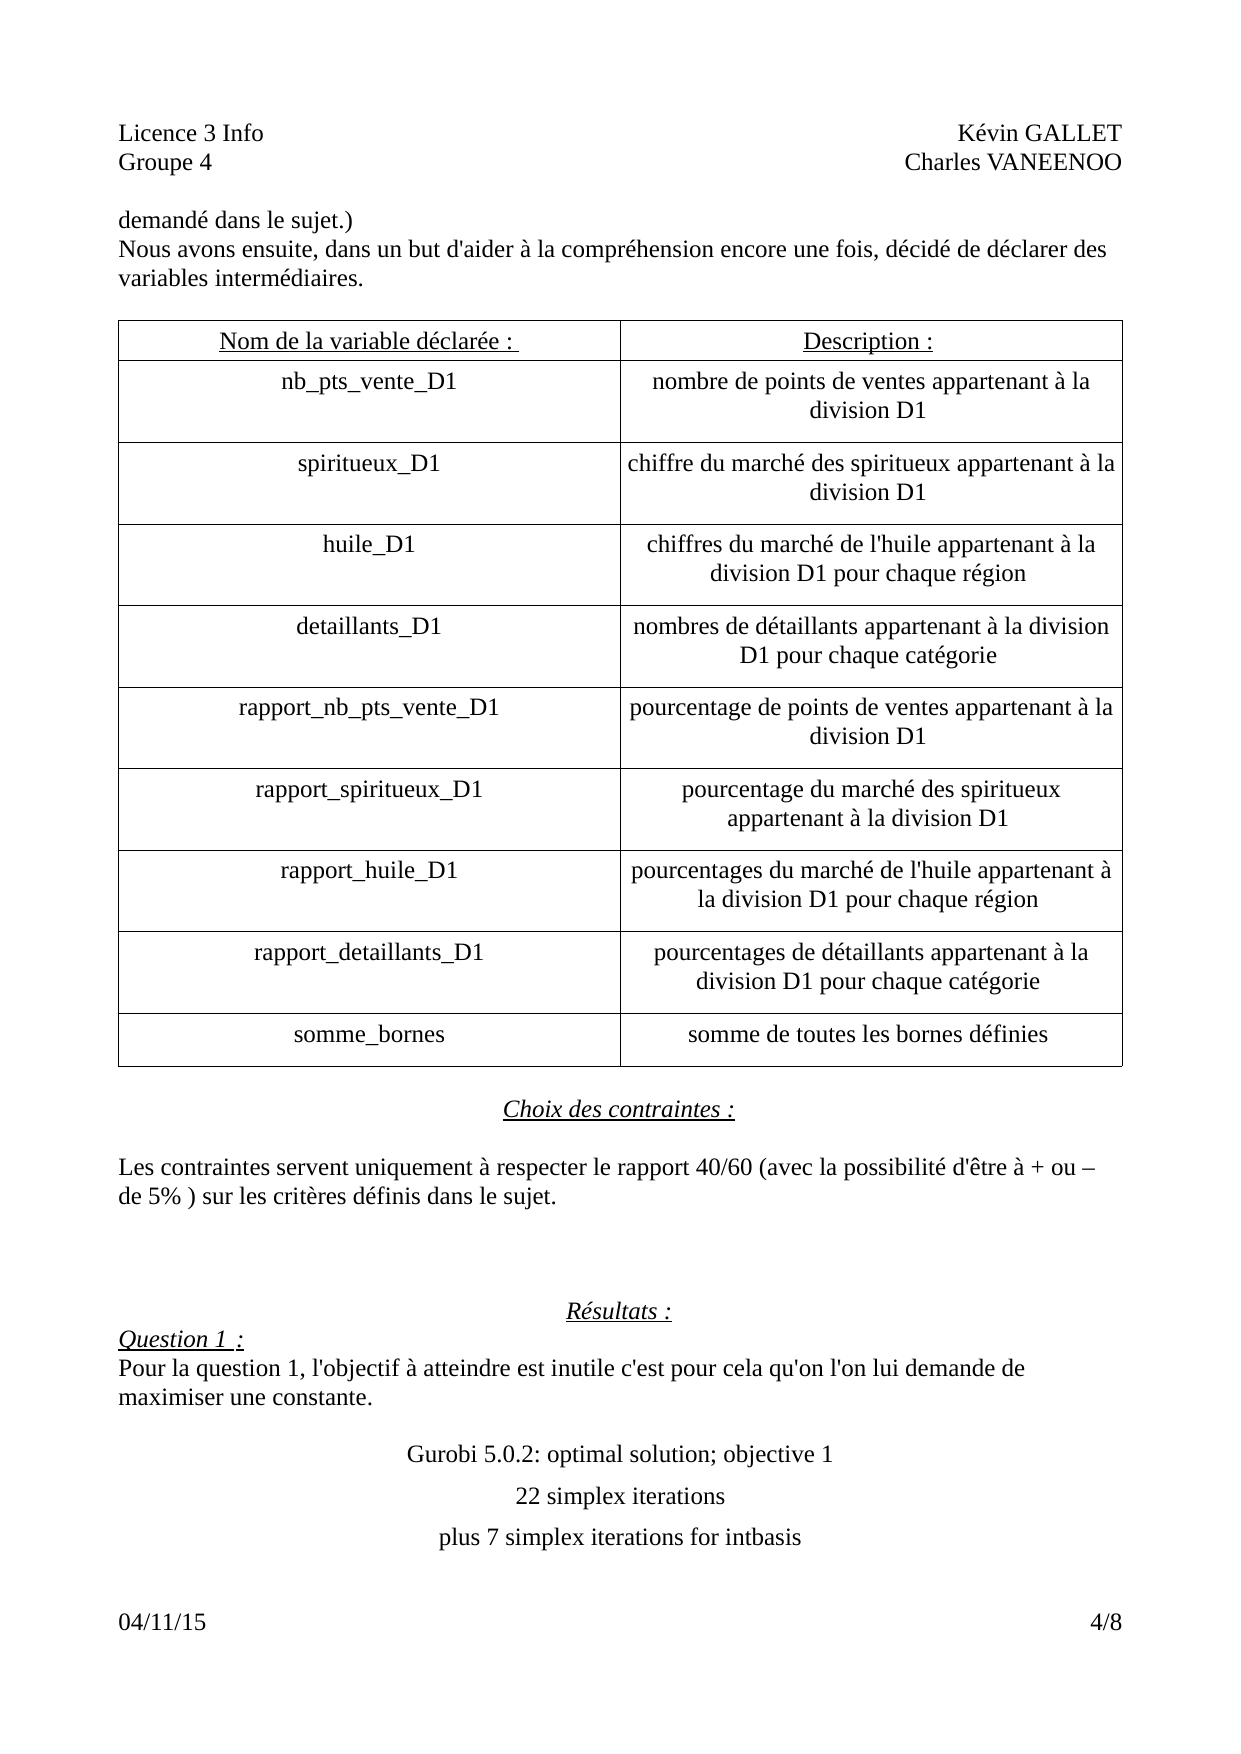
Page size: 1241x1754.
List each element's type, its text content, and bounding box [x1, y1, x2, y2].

table_cell nb_pts_vente_D1 [119, 361, 620, 442]
table_cell pourcentage de points de ventes appartenant à la division D1 [621, 688, 1122, 768]
text Nous avons ensuite, dans un but d'aider à la compréhension encore une fois, décidé de déclarer des variables intermédiaires. [118, 234, 1122, 291]
table_cell rapport_detaillants_D1 [119, 932, 620, 1013]
table_cell chiffre du marché des spiritueux appartenant à la division D1 [621, 443, 1122, 523]
table_cell nombre de points de ventes appartenant à la division D1 [621, 361, 1122, 442]
text Pour la question 1, l'objectif à atteindre est inutile c'est pour cela qu'on l'on lui demande de maximiser une constante. [118, 1353, 1122, 1411]
table_cell spiritueux_D1 [119, 443, 620, 523]
text plus 7 simplex iterations for intbasis [118, 1522, 1122, 1551]
text Gurobi 5.0.2: optimal solution; objective 1 [118, 1439, 1122, 1468]
table_header Description : [621, 321, 1122, 360]
table_cell detaillants_D1 [119, 606, 620, 687]
table_cell rapport_spiritueux_D1 [119, 769, 620, 850]
table_header Nom de la variable déclarée : [119, 321, 620, 360]
table_cell pourcentage du marché des spiritueux appartenant à la division D1 [621, 769, 1122, 850]
table_cell somme_bornes [119, 1014, 620, 1066]
text demandé dans le sujet.) [118, 205, 1122, 234]
text Les contraintes servent uniquement à respecter le rapport 40/60 (avec la possibilité d'être à + ou – de 5% ) sur les critères définis dans le sujet. [118, 1152, 1122, 1209]
table_cell somme de toutes les bornes définies [621, 1014, 1122, 1066]
text Question 1 : [118, 1324, 1122, 1353]
text Choix des contraintes : [118, 1094, 1122, 1123]
table_cell nombres de détaillants appartenant à la division D1 pour chaque catégorie [621, 606, 1122, 687]
table_cell pourcentages de détaillants appartenant à la division D1 pour chaque catégorie [621, 932, 1122, 1013]
table_cell rapport_nb_pts_vente_D1 [119, 688, 620, 768]
table_cell rapport_huile_D1 [119, 851, 620, 931]
table_cell chiffres du marché de l'huile appartenant à la division D1 pour chaque région [621, 525, 1122, 605]
table_cell pourcentages du marché de l'huile appartenant à la division D1 pour chaque région [621, 851, 1122, 931]
text Résultats : [118, 1296, 1122, 1324]
table_cell huile_D1 [119, 525, 620, 605]
text 22 simplex iterations [118, 1481, 1122, 1509]
